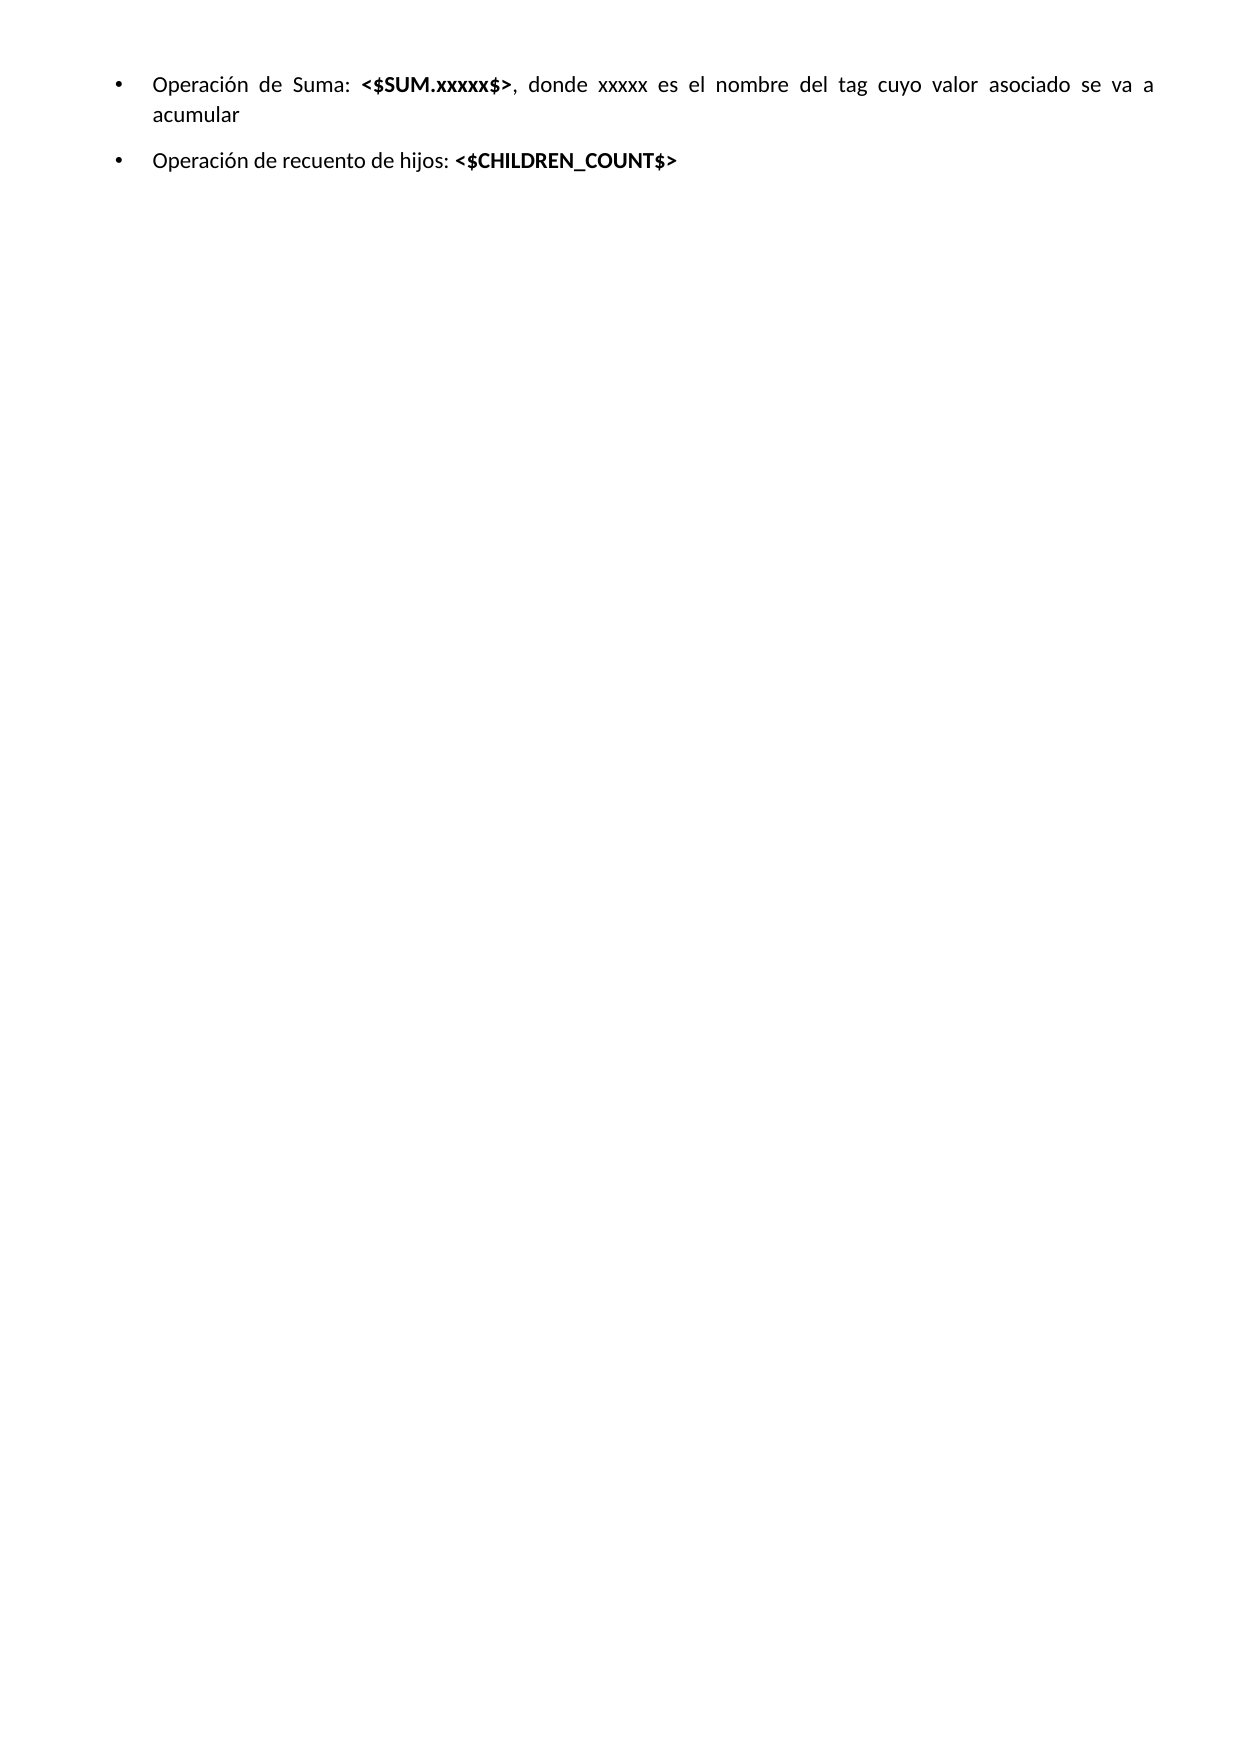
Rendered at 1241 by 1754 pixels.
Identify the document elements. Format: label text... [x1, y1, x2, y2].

list Operación de recuento de hijos: <$CHILDREN_COUNT$> [115, 146, 1155, 174]
list Operación de Suma: <$SUM.xxxxx$>, donde xxxxx es el nombre del tag cuyo valor asociado se va a acumular [115, 70, 1155, 128]
